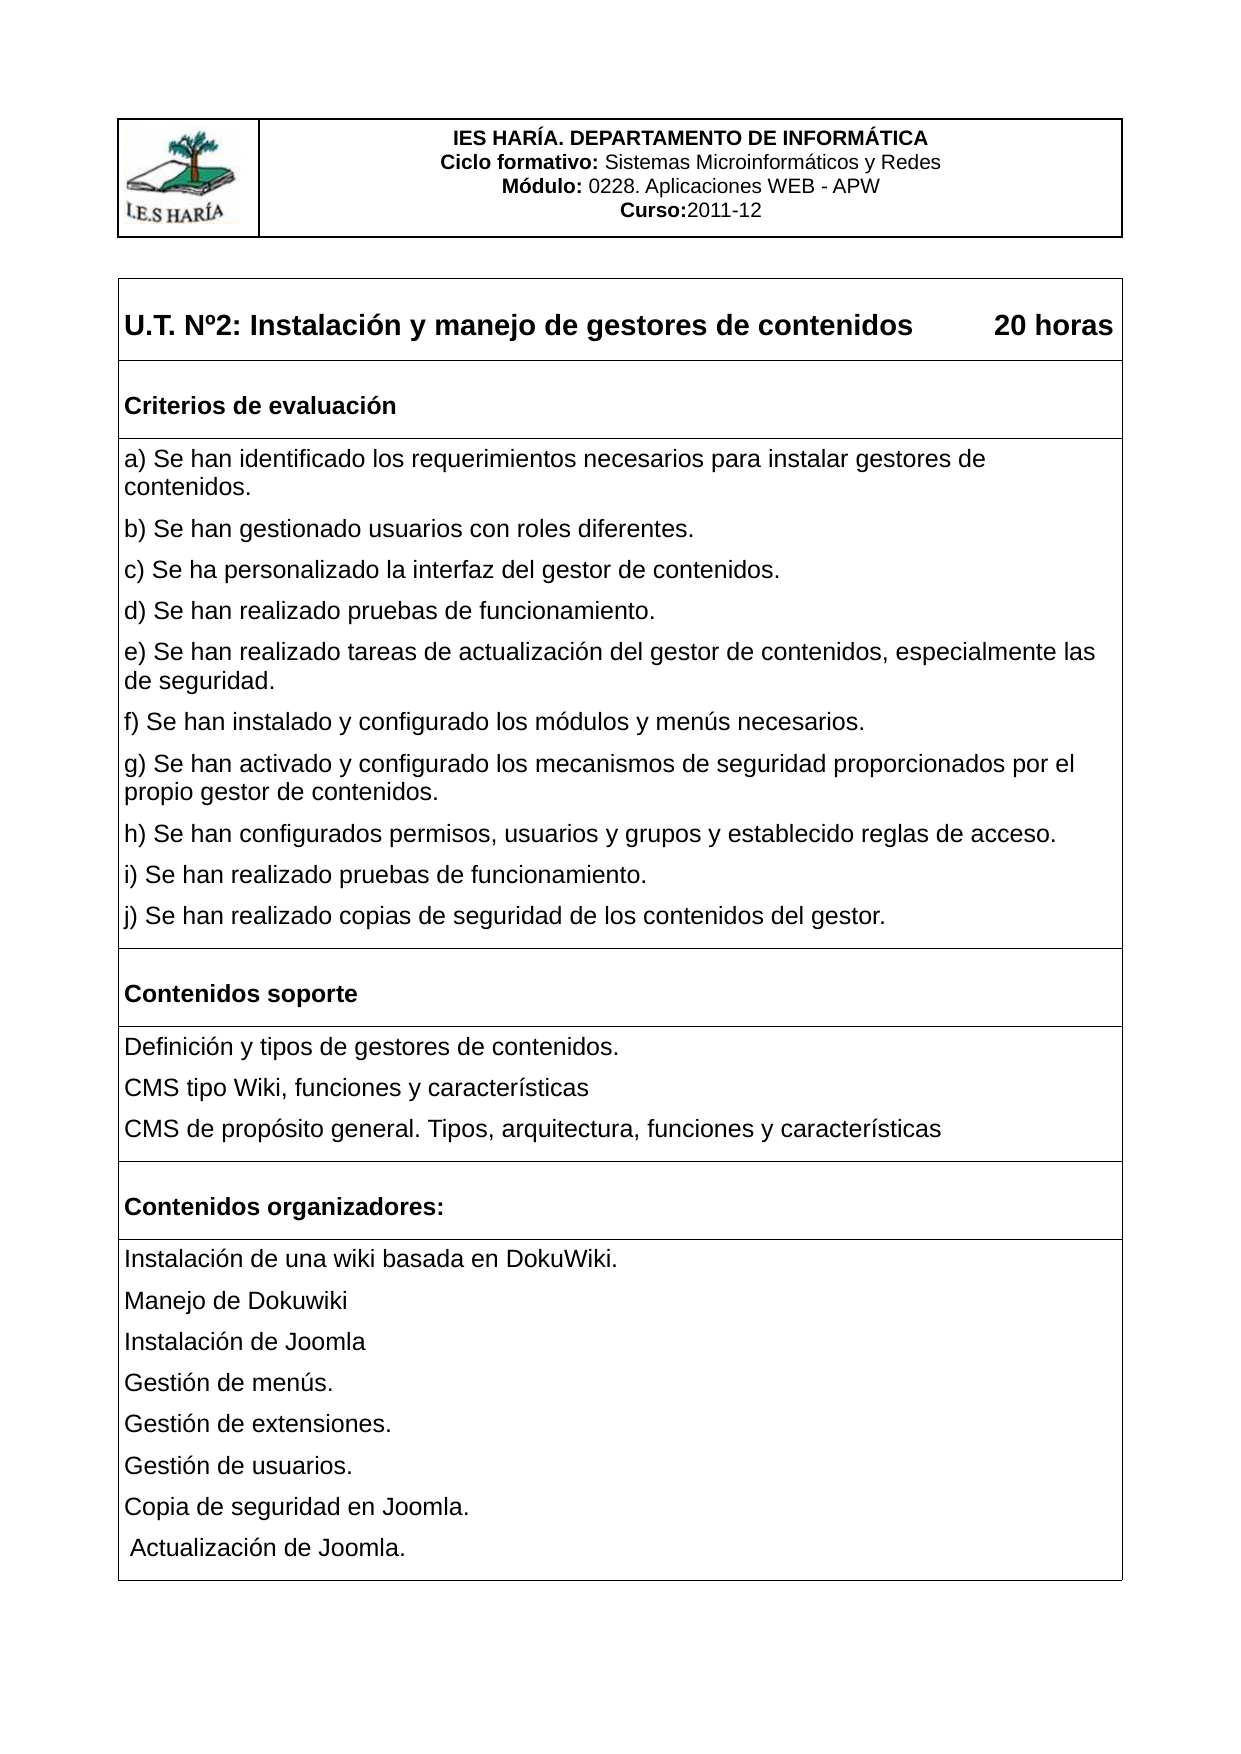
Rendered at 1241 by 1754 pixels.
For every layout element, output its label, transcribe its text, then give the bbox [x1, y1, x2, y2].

table_cell Criterios de evaluación [119, 361, 1122, 438]
table_cell Instalación de una wiki basada en DokuWiki. Manejo de Dokuwiki Instalación de Joomla Gestión de menús. Gestión de extensiones. Gestión de usuarios. Copia de seguridad en Joomla. Actualización de Joomla. [119, 1240, 1122, 1580]
table_cell a) Se han identificado los requerimientos necesarios para instalar gestores de contenidos. b) Se han gestionado usuarios con roles diferentes. c) Se ha personalizado la interfaz del gestor de contenidos. d) Se han realizado pruebas de funcionamiento. e) Se han realizado tareas de actualización del gestor de contenidos, especialmente las de seguridad. f) Se han instalado y configurado los módulos y menús necesarios. g) Se han activado y configurado los mecanismos de seguridad proporcionados por el propio gestor de contenidos. h) Se han configurados permisos, usuarios y grupos y establecido reglas de acceso. i) Se han realizado pruebas de funcionamiento. j) Se han realizado copias de seguridad de los contenidos del gestor. [119, 439, 1122, 948]
table_cell Contenidos organizadores: [119, 1162, 1122, 1238]
picture [123, 126, 241, 224]
table_cell Definición y tipos de gestores de contenidos. CMS tipo Wiki, funciones y características CMS de propósito general. Tipos, arquitectura, funciones y características [119, 1027, 1122, 1161]
table_header U.T. Nº2: Instalación y manejo de gestores de contenidos 20 horas [119, 279, 1122, 360]
table_cell Contenidos soporte [119, 949, 1122, 1026]
